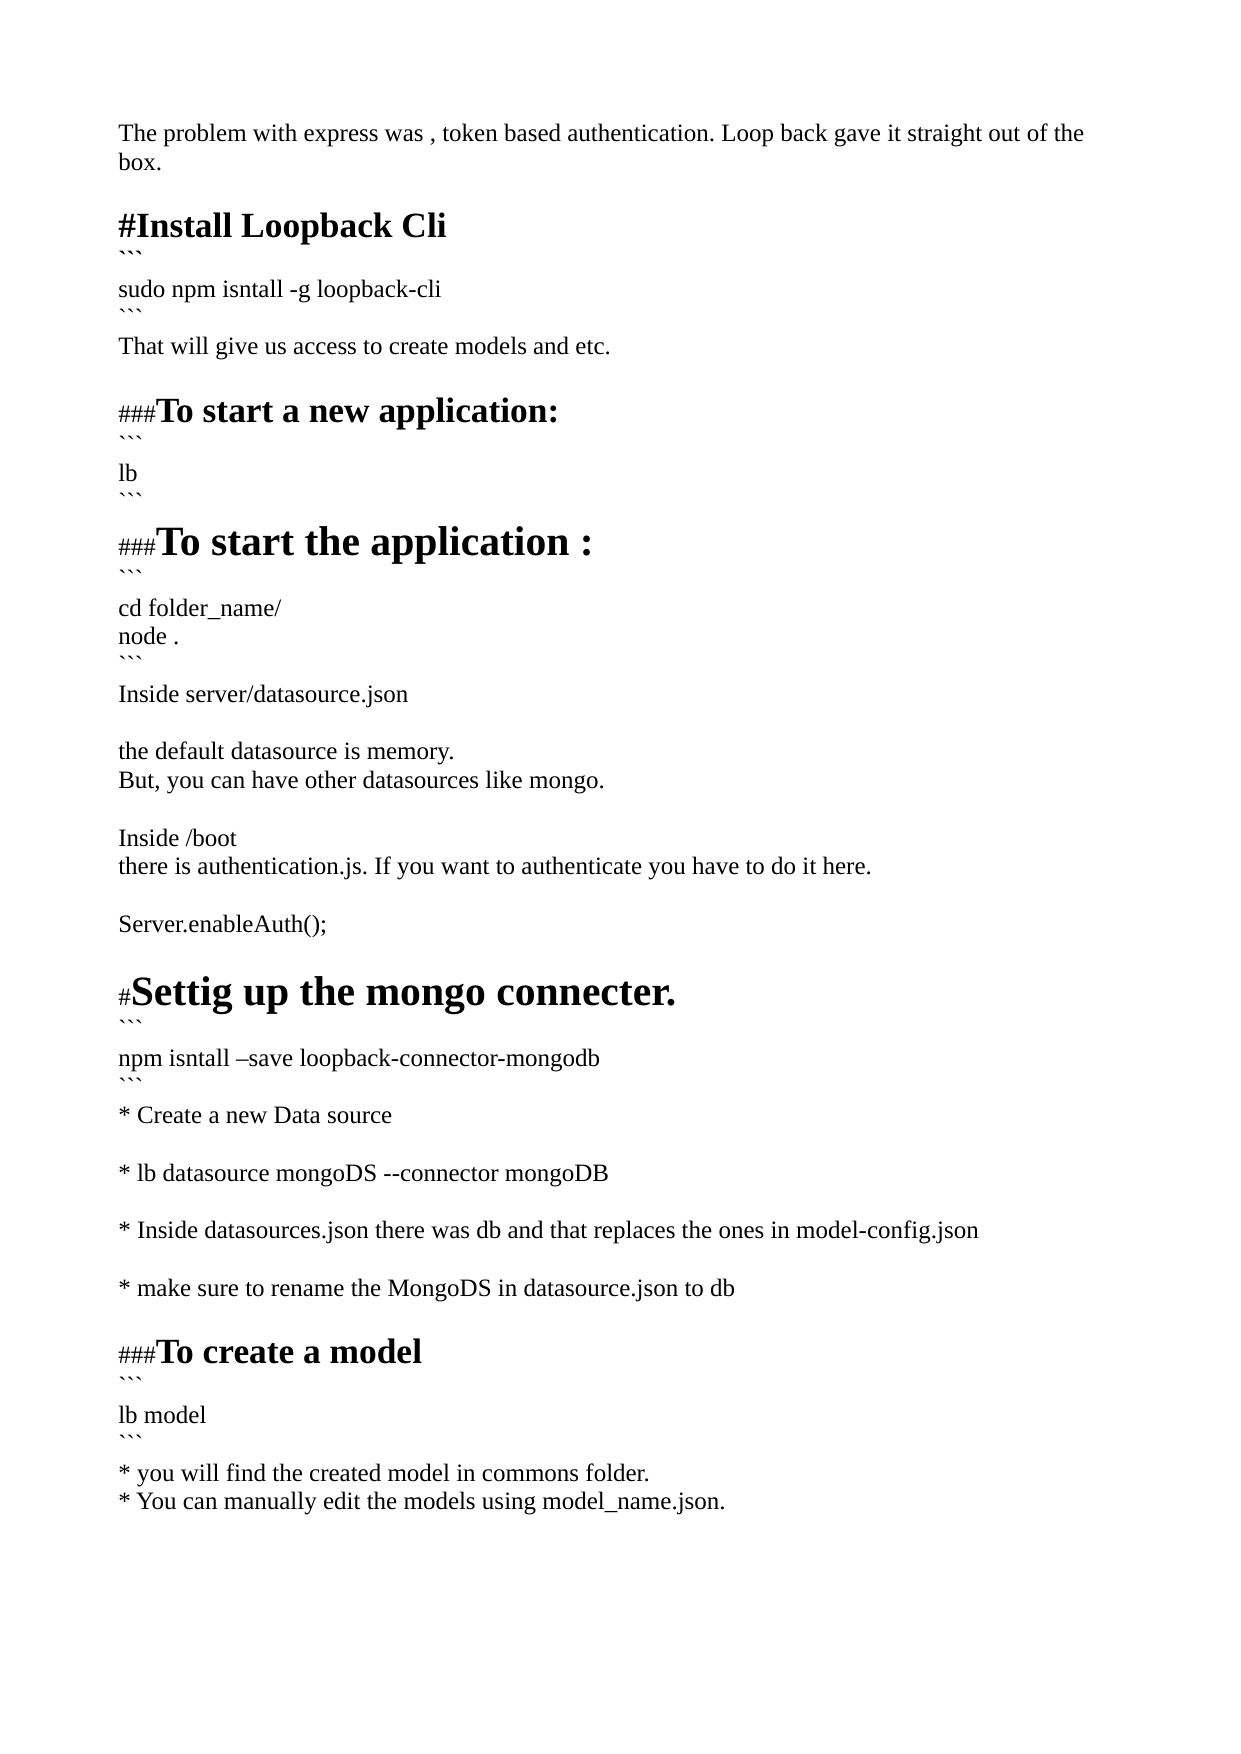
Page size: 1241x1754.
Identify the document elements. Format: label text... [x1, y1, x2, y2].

text there is authentication.js. If you want to authenticate you have to do it here. Server.enableAuth(); #Settig up the mongo connecter. ``` npm isntall –save loopback-connector-mongodb [118, 851, 1122, 1072]
text ``` [118, 1371, 1122, 1400]
text ``` [118, 650, 1122, 679]
text The problem with express was , token based authentication. Loop back gave it straight out of the box. [118, 118, 1122, 176]
text * lb datasource mongoDS --connector mongoDB [118, 1158, 1122, 1187]
text * Inside datasources.json there was db and that replaces the ones in model-config.json * make sure to rename the MongoDS in datasource.json to db ###To create a model [118, 1216, 1122, 1371]
text * Create a new Data source [118, 1101, 1122, 1129]
text ``` [118, 1072, 1122, 1101]
text #Install Loopback Cli ``` sudo npm isntall -g loopback-cli ``` That will give us access to create models and etc. ###To start a new application: ``` lb ``` ###To start the application : ``` cd folder_name/ node . [118, 204, 1122, 650]
text Inside server/datasource.json the default datasource is memory. But, you can have other datasources like mongo. Inside /boot [118, 679, 1122, 851]
text lb model ``` * you will find the created model in commons folder. * You can manually edit the models using model_name.json. [118, 1400, 1122, 1515]
